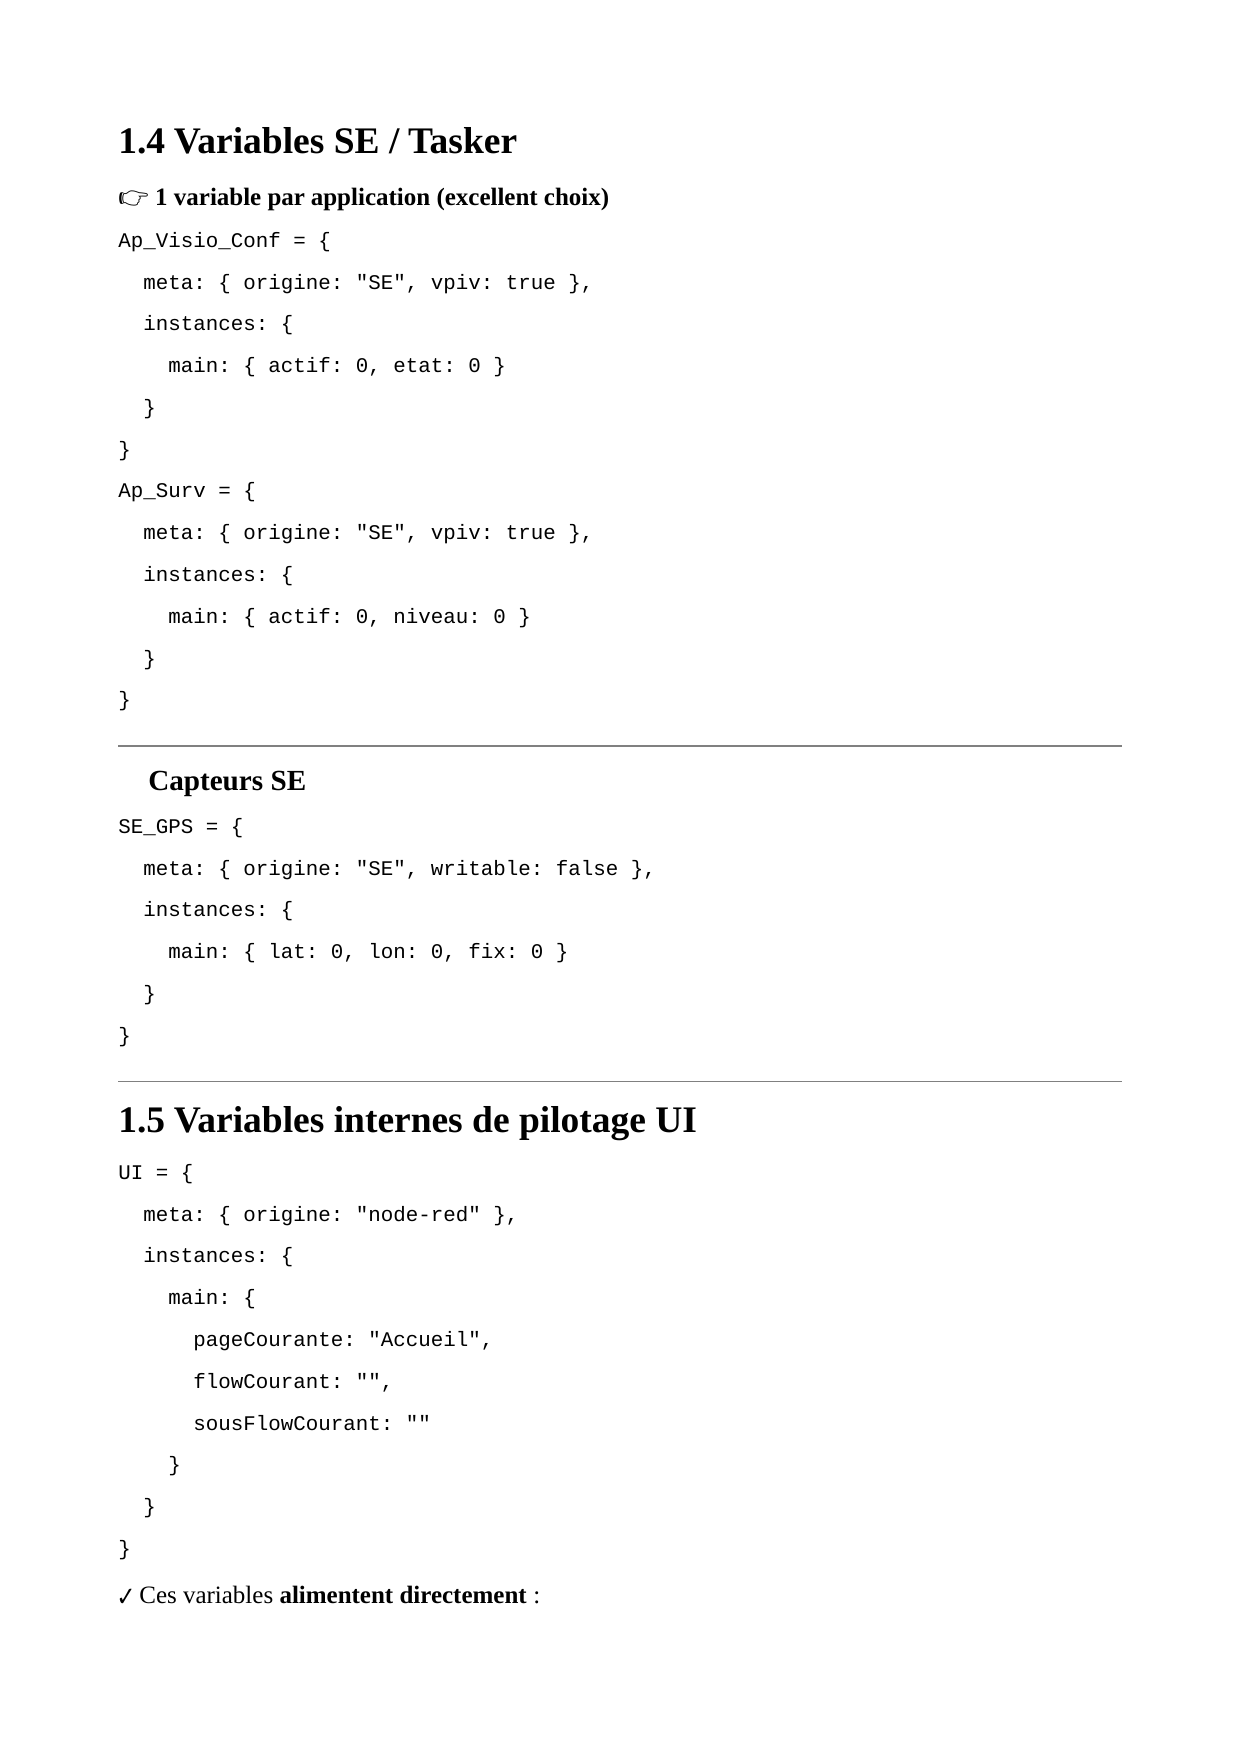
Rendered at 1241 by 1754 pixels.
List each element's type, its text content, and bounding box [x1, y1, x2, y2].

text flowCourant: "", [118, 1371, 1122, 1394]
subtitle 1.4 Variables SE / Tasker [118, 118, 1122, 161]
text instances: { [118, 899, 1122, 923]
text } [118, 983, 1122, 1006]
text meta: { origine: "SE", writable: false }, [118, 857, 1122, 881]
text instances: { [118, 564, 1122, 588]
text 👉 1 variable par application (excellent choix) [118, 182, 1122, 211]
subtitle 1.5 Variables internes de pilotage UI [118, 1098, 1122, 1141]
text } [118, 397, 1122, 421]
text ✔ Ces variables alimentent directement : [118, 1580, 1122, 1608]
text meta: { origine: "SE", vpiv: true }, [118, 272, 1122, 295]
text Ap_Visio_Conf = { [118, 230, 1122, 253]
text main: { lat: 0, lon: 0, fix: 0 } [118, 941, 1122, 965]
text } [118, 1538, 1122, 1562]
text instances: { [118, 313, 1122, 337]
text } [118, 1454, 1122, 1478]
text sousFlowCourant: "" [118, 1413, 1122, 1436]
text meta: { origine: "node-red" }, [118, 1204, 1122, 1227]
text } [118, 1496, 1122, 1520]
text pageCourante: "Accueil", [118, 1329, 1122, 1353]
subtitle 🔹 Capteurs SE [118, 763, 1122, 796]
text meta: { origine: "SE", vpiv: true }, [118, 522, 1122, 546]
text } [118, 1024, 1122, 1048]
text main: { actif: 0, niveau: 0 } [118, 606, 1122, 629]
text } [118, 439, 1122, 462]
text SE_GPS = { [118, 816, 1122, 839]
text UI = { [118, 1162, 1122, 1186]
text main: { [118, 1287, 1122, 1311]
text Ap_Surv = { [118, 481, 1122, 504]
text } [118, 648, 1122, 671]
text main: { actif: 0, etat: 0 } [118, 355, 1122, 379]
text } [118, 689, 1122, 713]
text instances: { [118, 1246, 1122, 1269]
